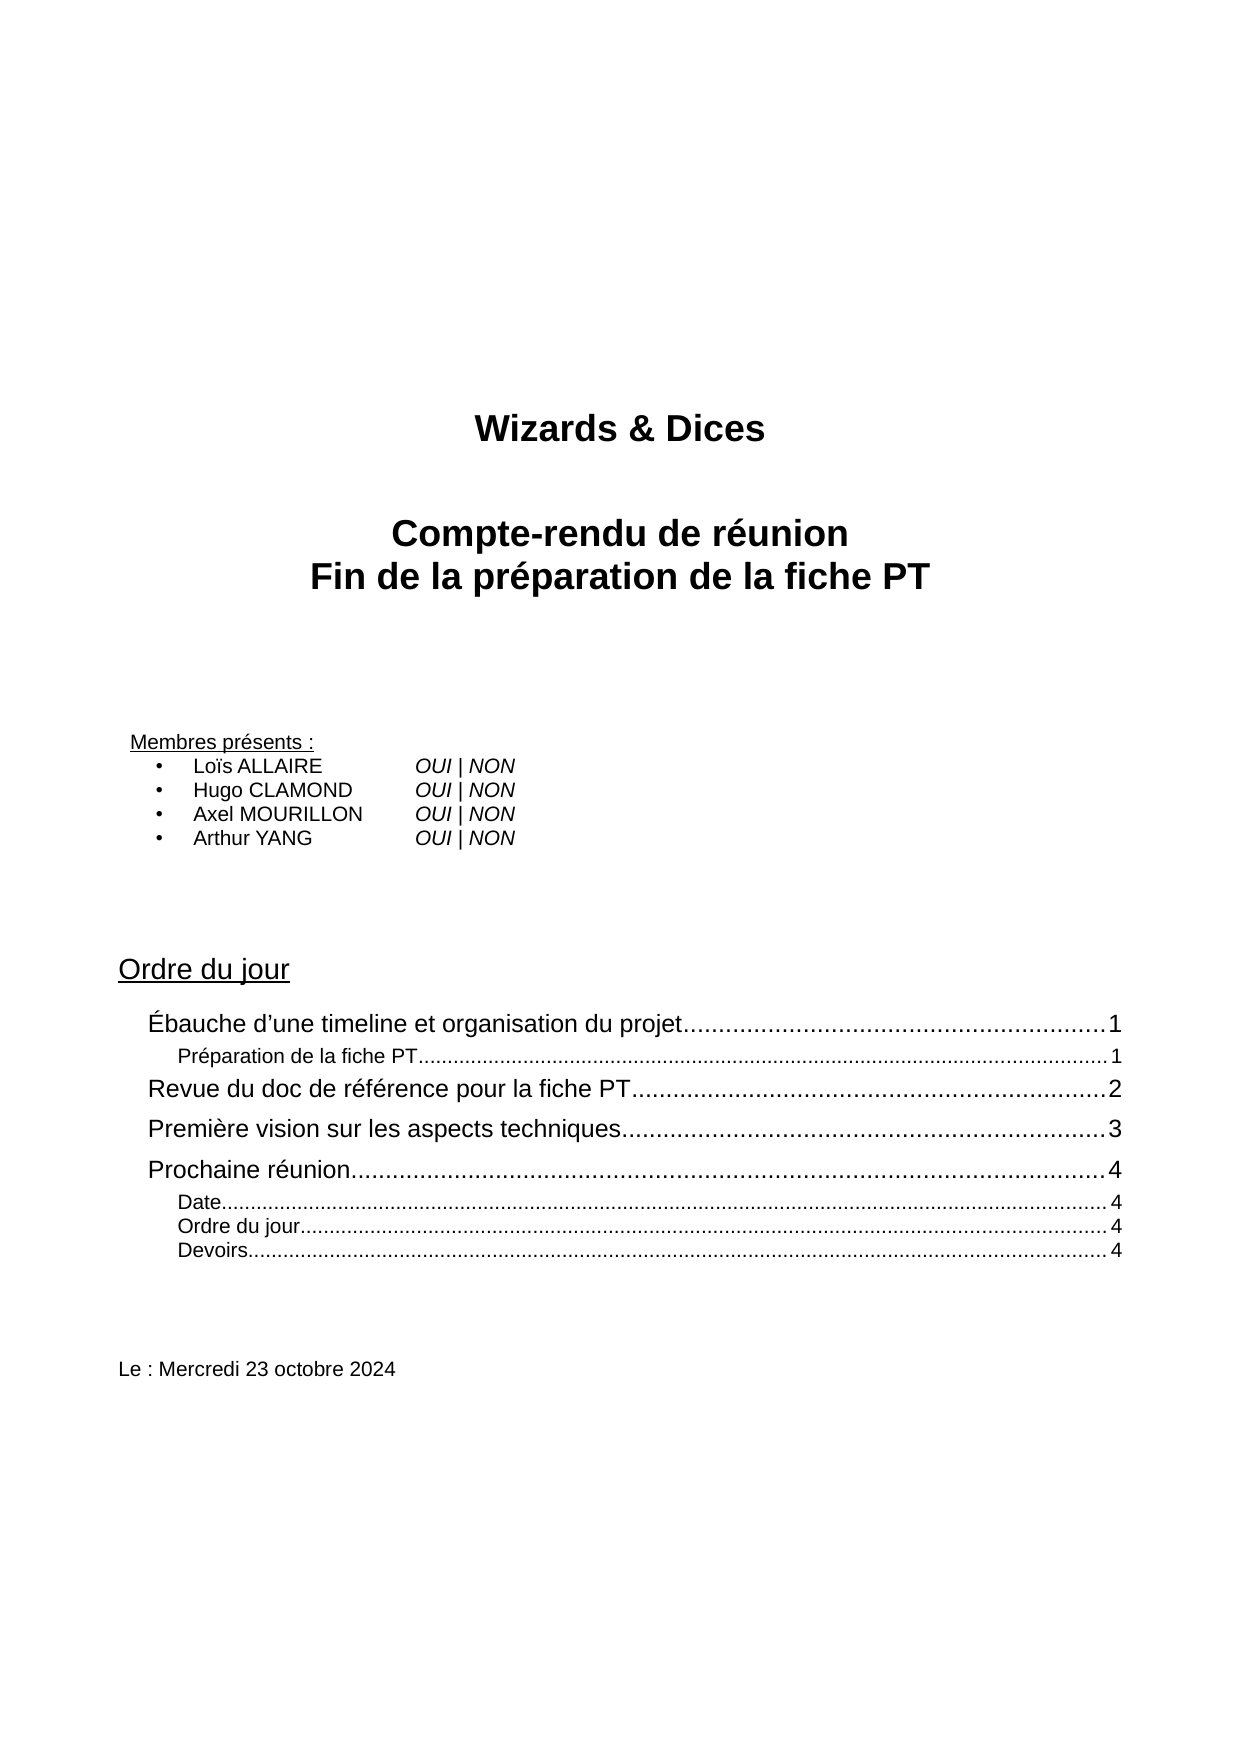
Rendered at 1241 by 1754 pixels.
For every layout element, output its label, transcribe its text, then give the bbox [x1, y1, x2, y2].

list Loïs ALLAIRE OUI | NON [156, 754, 1122, 778]
list Axel MOURILLON OUI | NON [156, 802, 1122, 826]
text Revue du doc de référence pour la fiche PT 2 [148, 1073, 1122, 1102]
list Arthur YANG OUI | NON [156, 826, 1122, 850]
text Ébauche d’une timeline et organisation du projet 1 [148, 1009, 1122, 1038]
text Devoirs 4 [177, 1237, 1122, 1261]
subtitle Ordre du jour [118, 952, 1122, 985]
title Wizards & Dices [118, 407, 1122, 450]
text Le : Mercredi 23 octobre 2024 [118, 1357, 1122, 1381]
text Première vision sur les aspects techniques 3 [148, 1114, 1122, 1143]
text Prochaine réunion 4 [148, 1155, 1122, 1183]
text Date 4 [177, 1189, 1122, 1213]
text Ordre du jour 4 [177, 1213, 1122, 1237]
title Compte-rendu de réunion Fin de la préparation de la fiche PT [118, 511, 1122, 597]
text Préparation de la fiche PT 1 [177, 1044, 1122, 1068]
list Hugo CLAMOND OUI | NON [156, 778, 1122, 802]
text Membres présents : [118, 730, 1122, 754]
